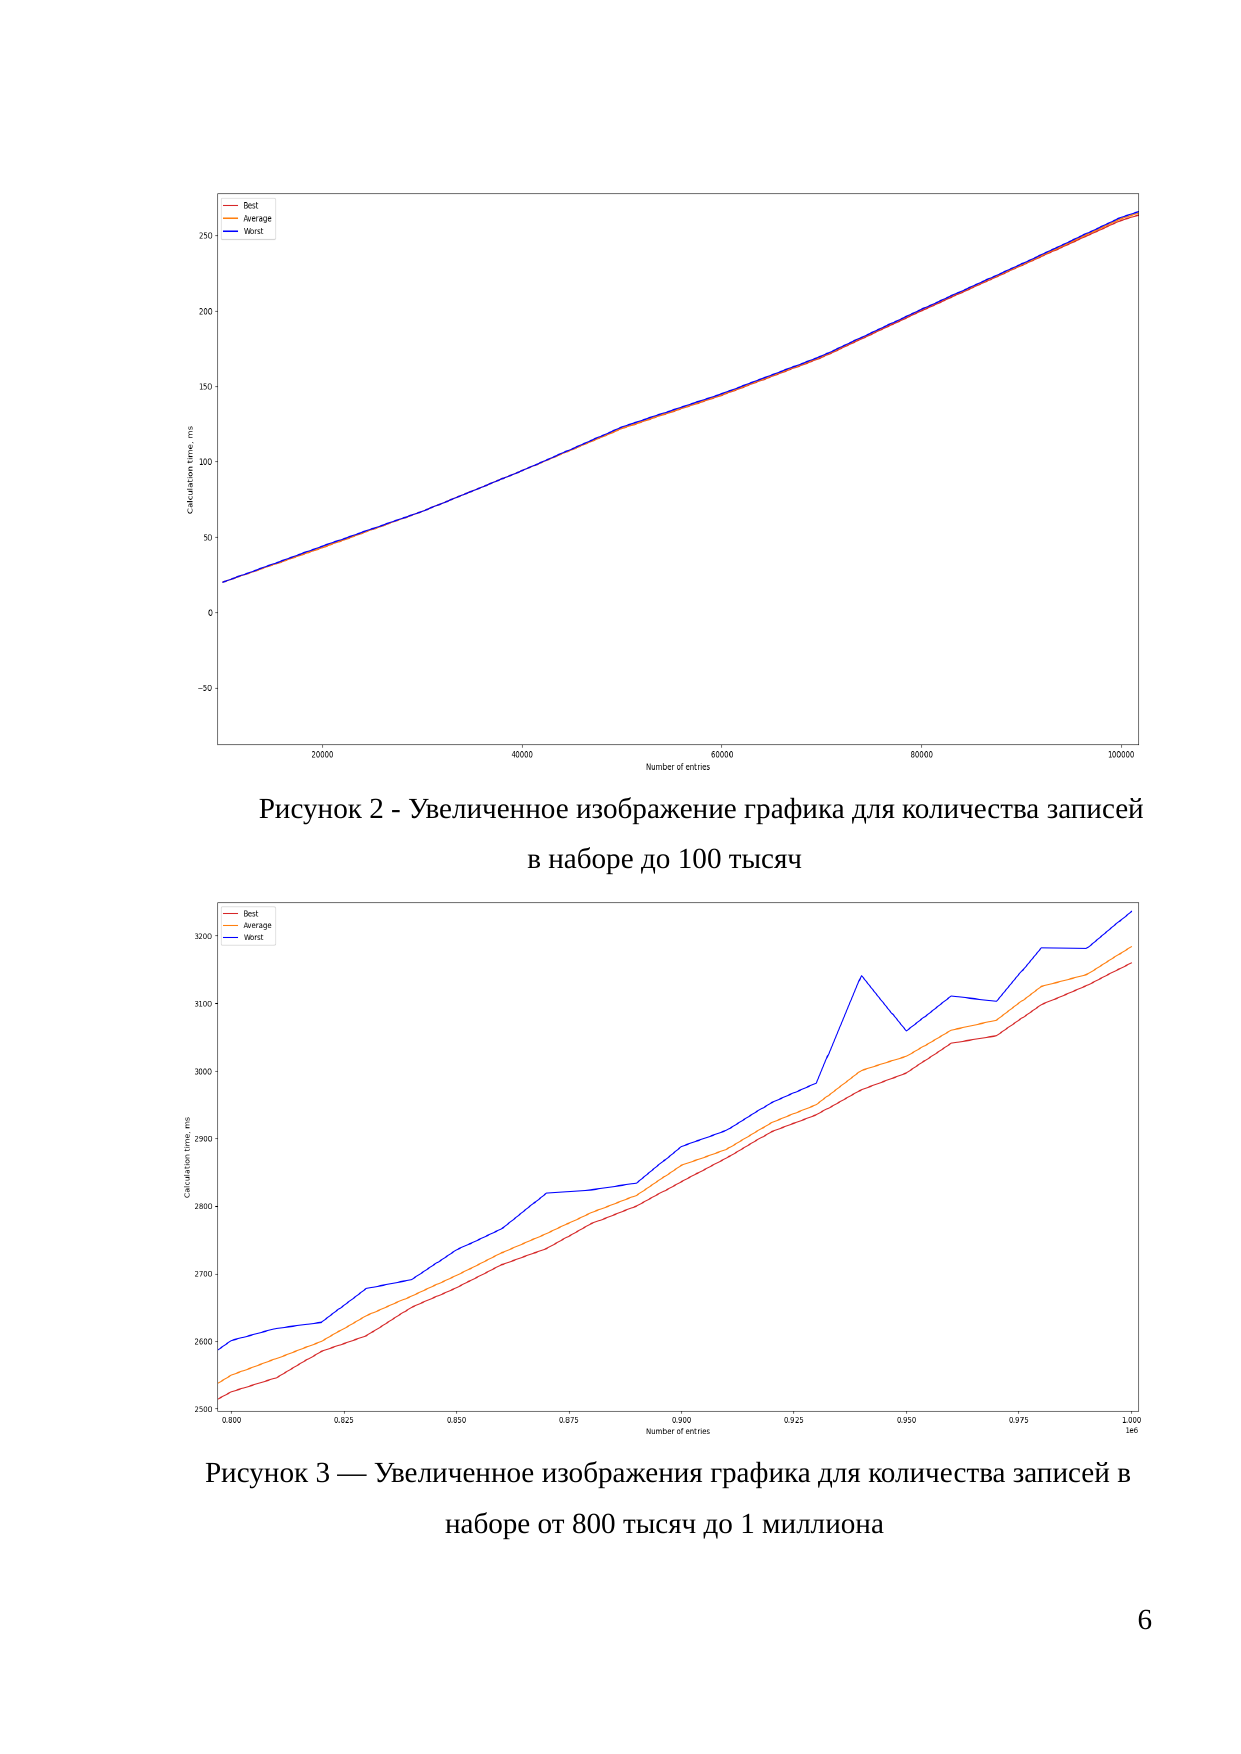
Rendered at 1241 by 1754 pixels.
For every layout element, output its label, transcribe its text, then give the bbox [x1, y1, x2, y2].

text Рисунок 2 - Увеличенное изображение графика для количества записей в наборе до 100 тысяч [177, 775, 1152, 875]
text Рисунок 3 — Увеличенное изображения графика для количества записей в наборе от 800 тысяч до 1 миллиона [177, 1439, 1152, 1539]
picture [177, 892, 1152, 1439]
picture [177, 181, 1152, 775]
